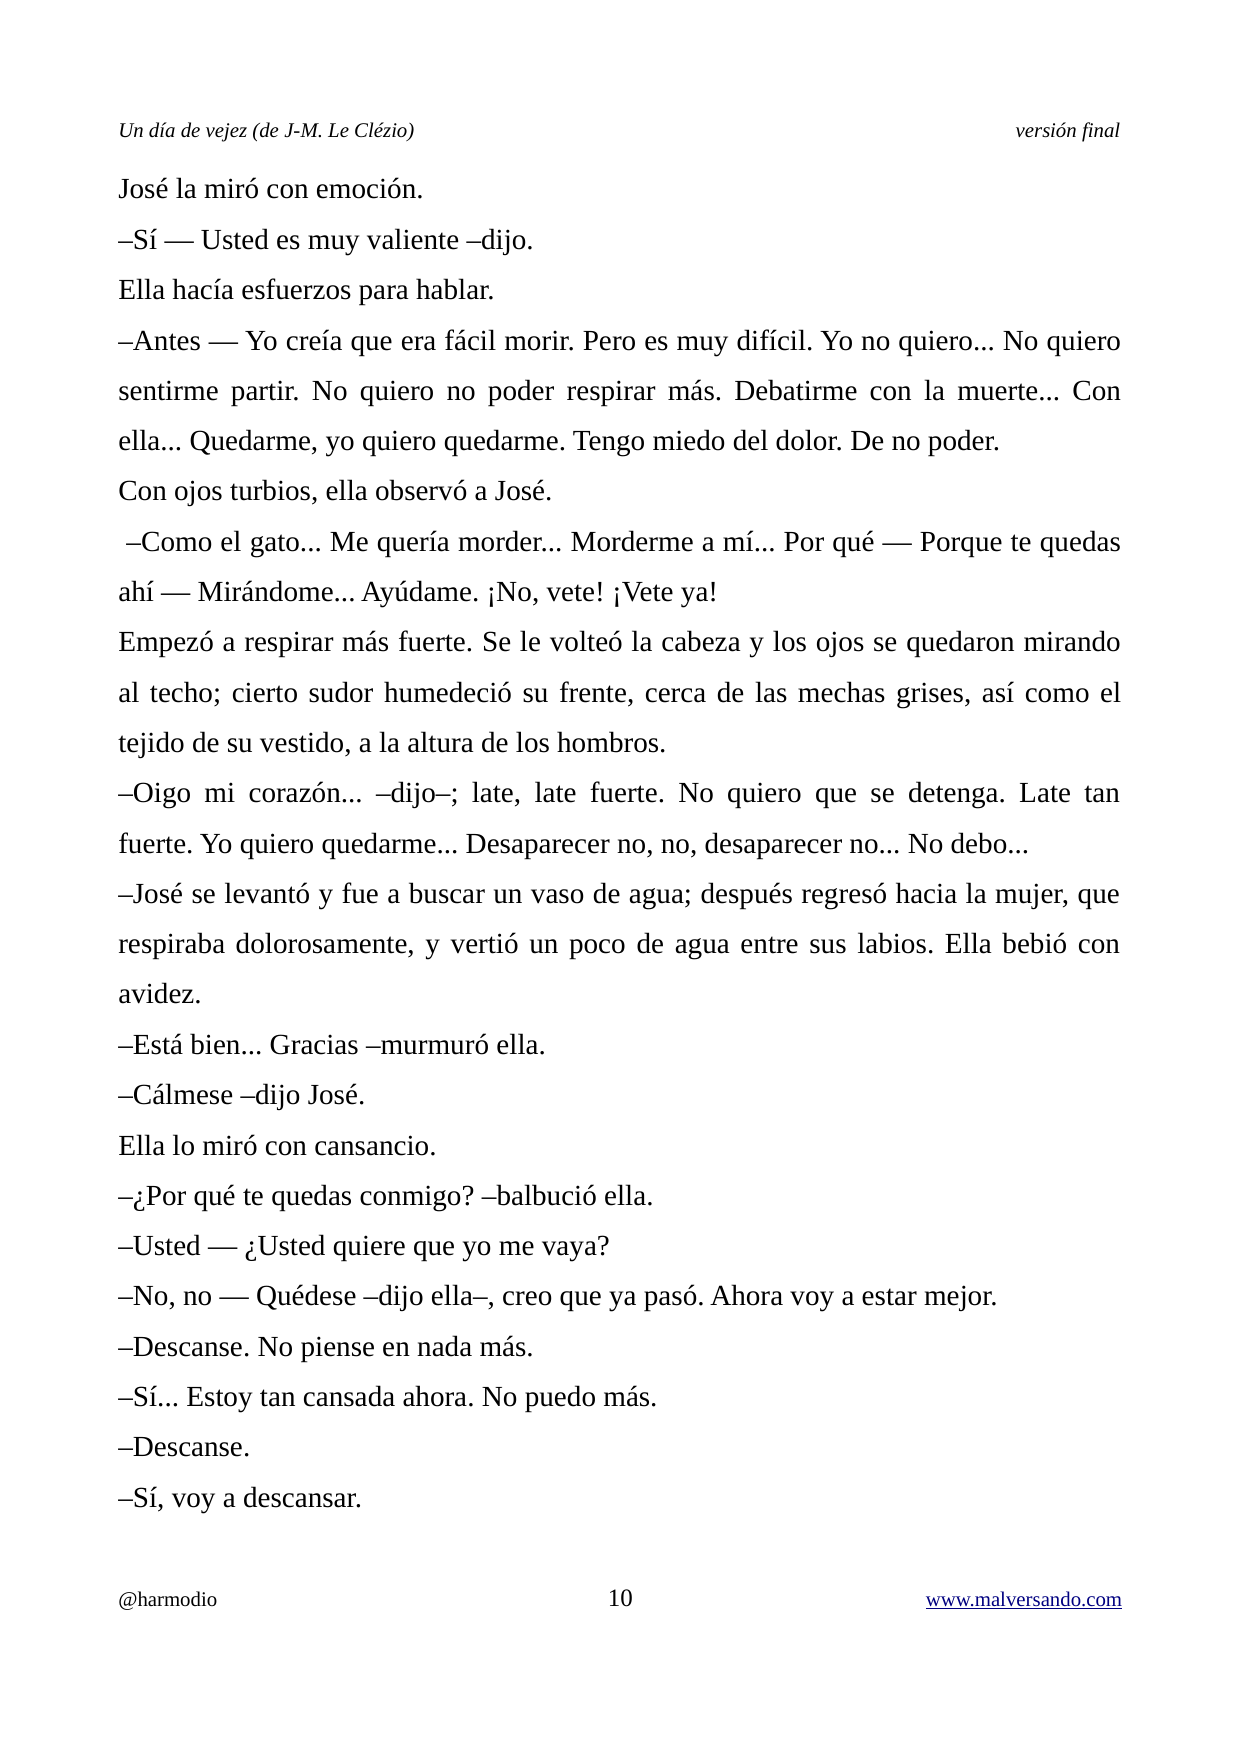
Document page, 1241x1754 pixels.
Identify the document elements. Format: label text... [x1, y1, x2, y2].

text –Sí — Usted es muy valiente –dijo. [118, 222, 1122, 256]
text –Sí, voy a descansar. [118, 1480, 1122, 1513]
text –Descanse. No piense en nada más. [118, 1329, 1122, 1362]
text Empezó a respirar más fuerte. Se le volteó la cabeza y los ojos se quedaron mirando al techo; cierto sudor humedeció su frente, cerca de las mechas grises, así como el tejido de su vestido, a la altura de los hombros. [118, 624, 1122, 759]
text Ella hacía esfuerzos para hablar. [118, 272, 1122, 306]
text –Antes — Yo creía que era fácil morir. Pero es muy difícil. Yo no quiero... No quiero sentirme partir. No quiero no poder respirar más. Debatirme con la muerte... Con ella... Quedarme, yo quiero quedarme. Tengo miedo del dolor. De no poder. [118, 323, 1122, 457]
text José la miró con emoción. [118, 172, 1122, 205]
text –¿Por qué te quedas conmigo? –balbució ella. [118, 1178, 1122, 1211]
text –Cálmese –dijo José. [118, 1077, 1122, 1111]
text –Descanse. [118, 1429, 1122, 1463]
text –Como el gato... Me quería morder... Morderme a mí... Por qué — Porque te quedas ahí — Mirándome... Ayúdame. ¡No, vete! ¡Vete ya! [118, 524, 1122, 608]
text –Oigo mi corazón... –dijo–; late, late fuerte. No quiero que se detenga. Late tan fuerte. Yo quiero quedarme... Desaparecer no, no, desaparecer no... No debo... [118, 775, 1122, 859]
text Ella lo miró con cansancio. [118, 1128, 1122, 1161]
text –Está bien... Gracias –murmuró ella. [118, 1027, 1122, 1061]
text –Usted — ¿Usted quiere que yo me vaya? [118, 1228, 1122, 1262]
text Con ojos turbios, ella observó a José. [118, 473, 1122, 507]
text –José se levantó y fue a buscar un vaso de agua; después regresó hacia la mujer, que respiraba dolorosamente, y vertió un poco de agua entre sus labios. Ella bebió con avidez. [118, 876, 1122, 1010]
text –No, no — Quédese –dijo ella–, creo que ya pasó. Ahora voy a estar mejor. [118, 1278, 1122, 1312]
text –Sí... Estoy tan cansada ahora. No puedo más. [118, 1379, 1122, 1413]
